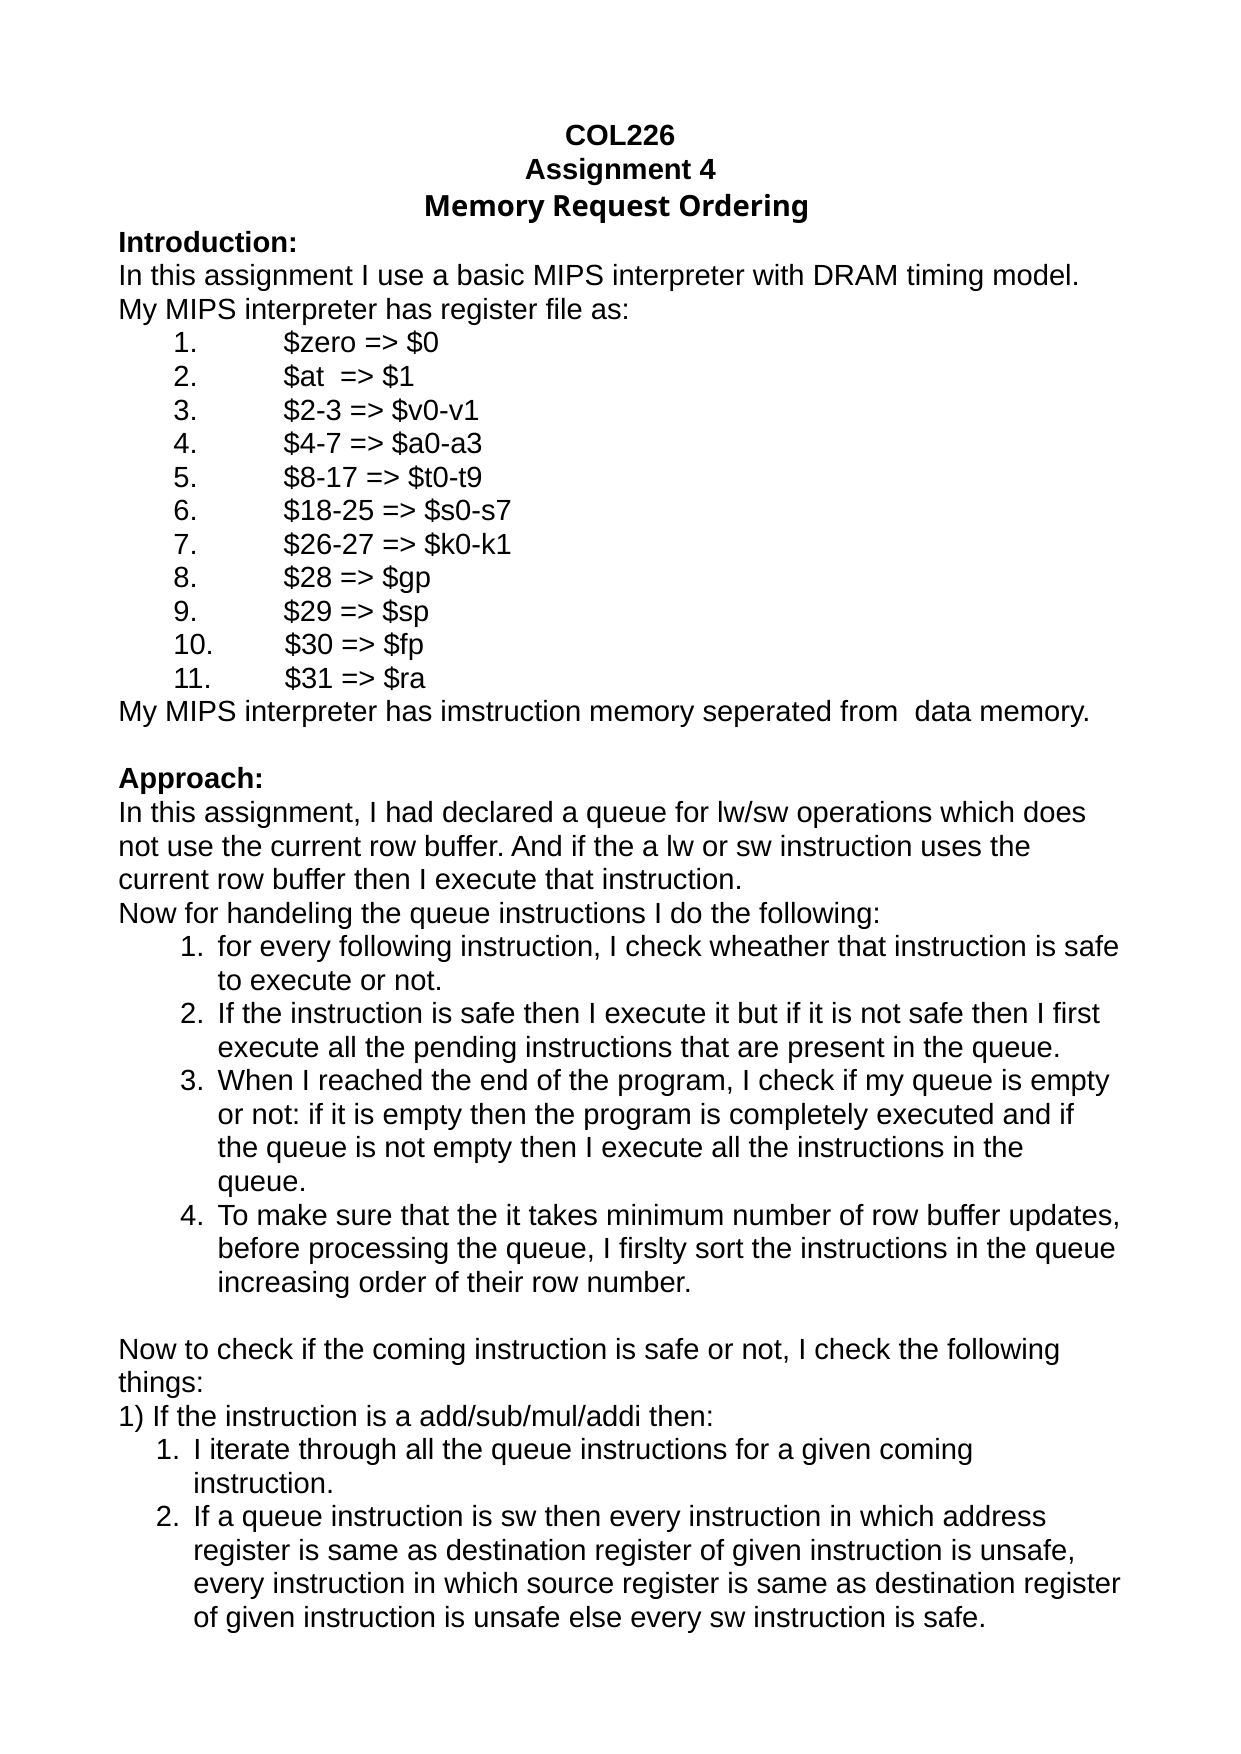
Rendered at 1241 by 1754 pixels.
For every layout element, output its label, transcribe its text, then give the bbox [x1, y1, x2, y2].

list When I reached the end of the program, I check if my queue is empty or not: if it is empty then the program is completely executed and if the queue is not empty then I execute all the instructions in the queue. [180, 1063, 1122, 1198]
list $18-25 => $s0-s7 [173, 493, 1122, 527]
text Assignment 4 [118, 152, 1122, 185]
list To make sure that the it takes minimum number of row buffer updates, before processing the queue, I firslty sort the instructions in the queue increasing order of their row number. [180, 1198, 1122, 1298]
list $at => $1 [173, 359, 1122, 393]
text 1) If the instruction is a add/sub/mul/addi then: [118, 1399, 1122, 1432]
list $31 => $ra [173, 661, 1122, 694]
text Memory Request Ordering [118, 185, 1122, 225]
list for every following instruction, I check wheather that instruction is safe to execute or not. [180, 929, 1122, 996]
list $zero => $0 [173, 326, 1122, 359]
list If the instruction is safe then I execute it but if it is not safe then I first execute all the pending instructions that are present in the queue. [180, 996, 1122, 1063]
list I iterate through all the queue instructions for a given coming instruction. [156, 1432, 1122, 1499]
text My MIPS interpreter has register file as: [118, 292, 1122, 326]
text In this assignment, I had declared a queue for lw/sw operations which does not use the current row buffer. And if the a lw or sw instruction uses the current row buffer then I execute that instruction. [118, 795, 1122, 896]
text My MIPS interpreter has imstruction memory seperated from data memory. [118, 694, 1122, 728]
list $28 => $gp [173, 560, 1122, 594]
list If a queue instruction is sw then every instruction in which address register is same as destination register of given instruction is unsafe, every instruction in which source register is same as destination register of given instruction is unsafe else every sw instruction is safe. [156, 1499, 1122, 1634]
list $29 => $sp [173, 594, 1122, 627]
text In this assignment I use a basic MIPS interpreter with DRAM timing model. [118, 258, 1122, 292]
list $30 => $fp [173, 627, 1122, 661]
text Now for handeling the queue instructions I do the following: [118, 896, 1122, 929]
text Introduction: [118, 225, 1122, 258]
list $2-3 => $v0-v1 [173, 393, 1122, 426]
text Now to check if the coming instruction is safe or not, I check the following things: [118, 1332, 1122, 1399]
list $8-17 => $t0-t9 [173, 460, 1122, 493]
text Approach: [118, 762, 1122, 795]
text COL226 [118, 118, 1122, 152]
list $4-7 => $a0-a3 [173, 426, 1122, 460]
list $26-27 => $k0-k1 [173, 527, 1122, 560]
